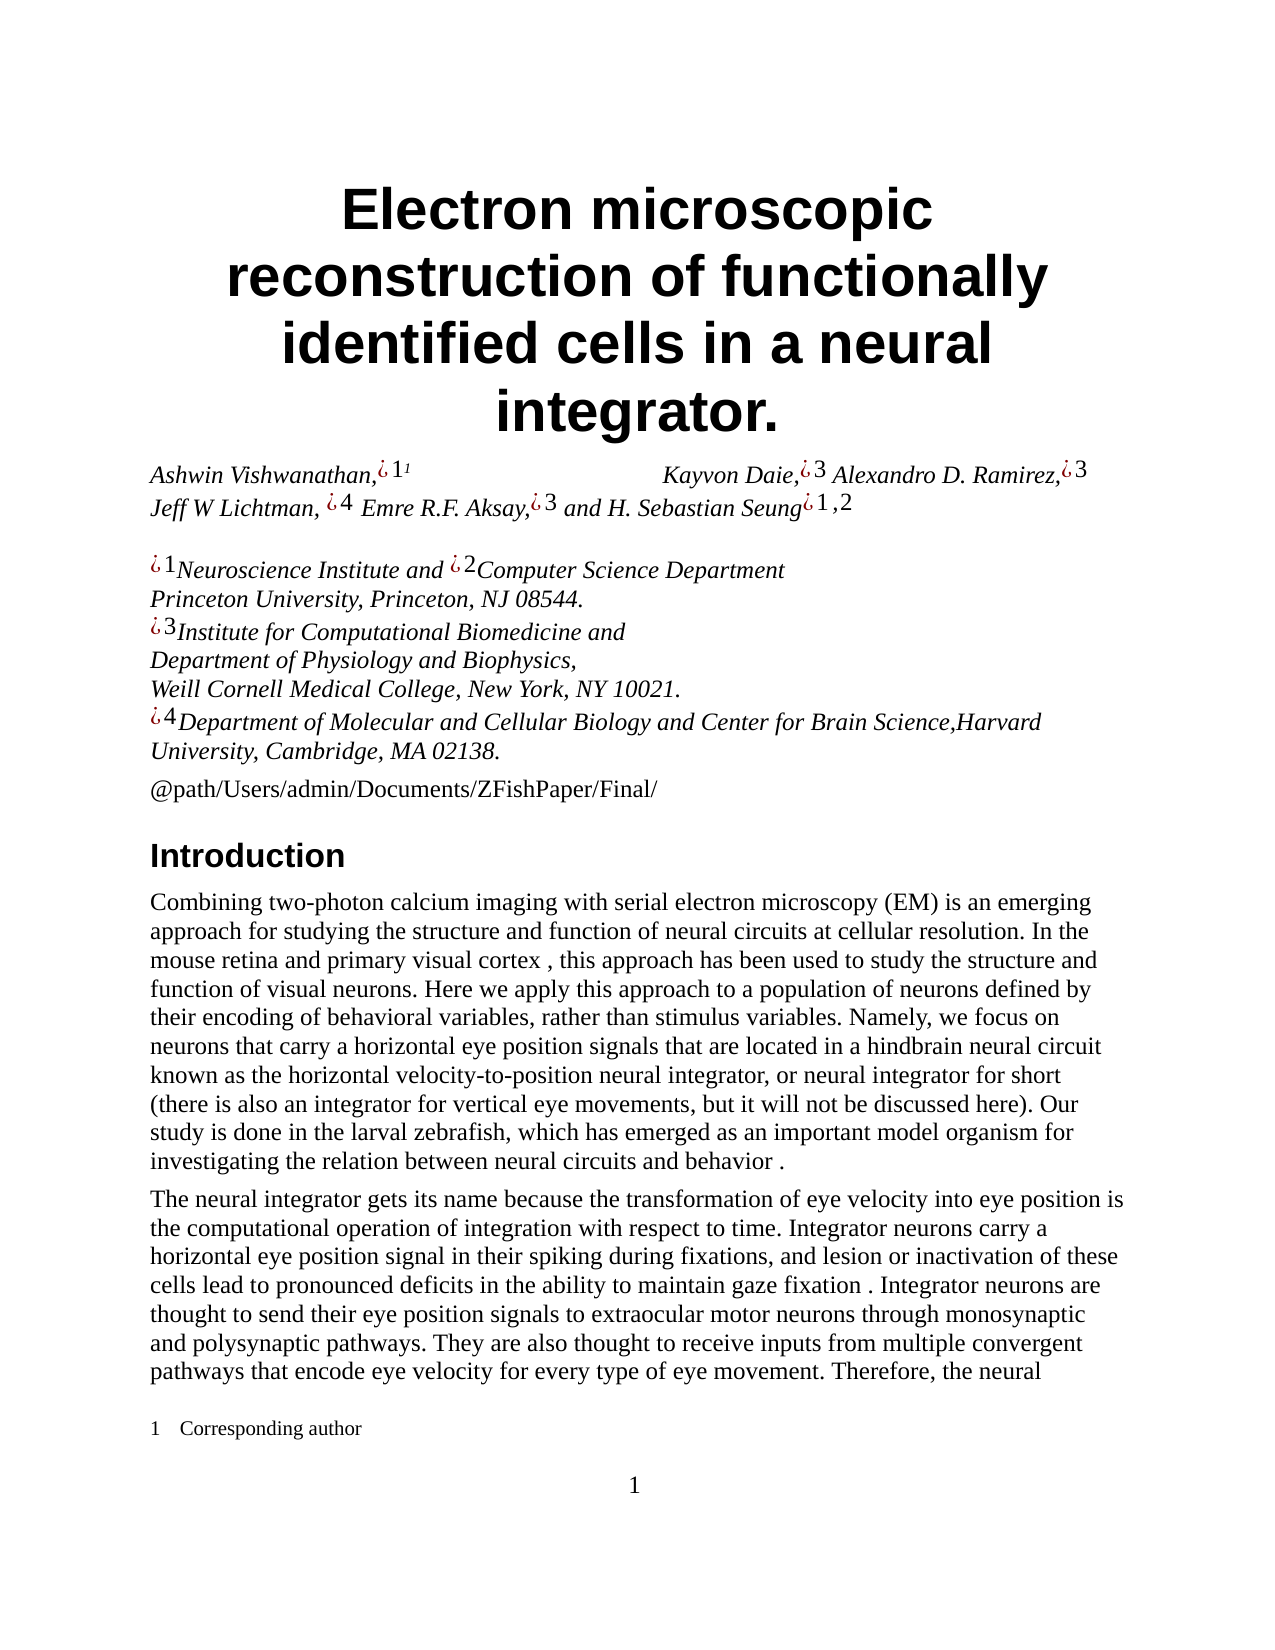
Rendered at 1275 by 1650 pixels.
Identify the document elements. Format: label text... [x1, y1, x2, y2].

title Electron microscopic reconstruction of functionally identified cells in a neural integrator. [150, 175, 1125, 443]
text Combining two-photon calcium imaging with serial electron microscopy (EM) is an emerging approach for studying the structure and function of neural circuits at cellular resolution. In the mouse retina and primary visual cortex , this approach has been used to study the structure and function of visual neurons. Here we apply this approach to a population of neurons defined by their encoding of behavioral variables, rather than stimulus variables. Namely, we focus on neurons that carry a horizontal eye position signals that are located in a hindbrain neural circuit known as the horizontal velocity-to-position neural integrator, or neural integrator for short (there is also an integrator for vertical eye movements, but it will not be discussed here). Our study is done in the larval zebrafish, which has emerged as an important model organism for investigating the relation between neural circuits and behavior . [150, 887, 1125, 1175]
text Corresponding author [150, 1416, 1125, 1440]
subtitle Introduction [150, 836, 1125, 875]
text @path/Users/admin/Documents/ZFishPaper/Final/ [150, 774, 1125, 802]
text The neural integrator gets its name because the transformation of eye velocity into eye position is the computational operation of integration with respect to time. Integrator neurons carry a horizontal eye position signal in their spiking during fixations, and lesion or inactivation of these cells lead to pronounced deficits in the ability to maintain gaze fixation . Integrator neurons are thought to send their eye position signals to extraocular motor neurons through monosynaptic and polysynaptic pathways. They are also thought to receive inputs from multiple convergent pathways that encode eye velocity for every type of eye movement. Therefore, the neural [150, 1184, 1125, 1385]
text Ashwin Vishwanathan, Kayvon Daie, Alexandro D. Ramirez, Jeff W Lichtman, Emre R.F. Aksay, and H. Sebastian Seung Neuroscience Institute and Computer Science Department Princeton University, Princeton, NJ 08544. Institute for Computational Biomedicine and Department of Physiology and Biophysics, Weill Cornell Medical College, New York, NY 10021. Department of Molecular and Cellular Biology and Center for Brain Science,Harvard University, Cambridge, MA 02138. [150, 456, 1125, 765]
